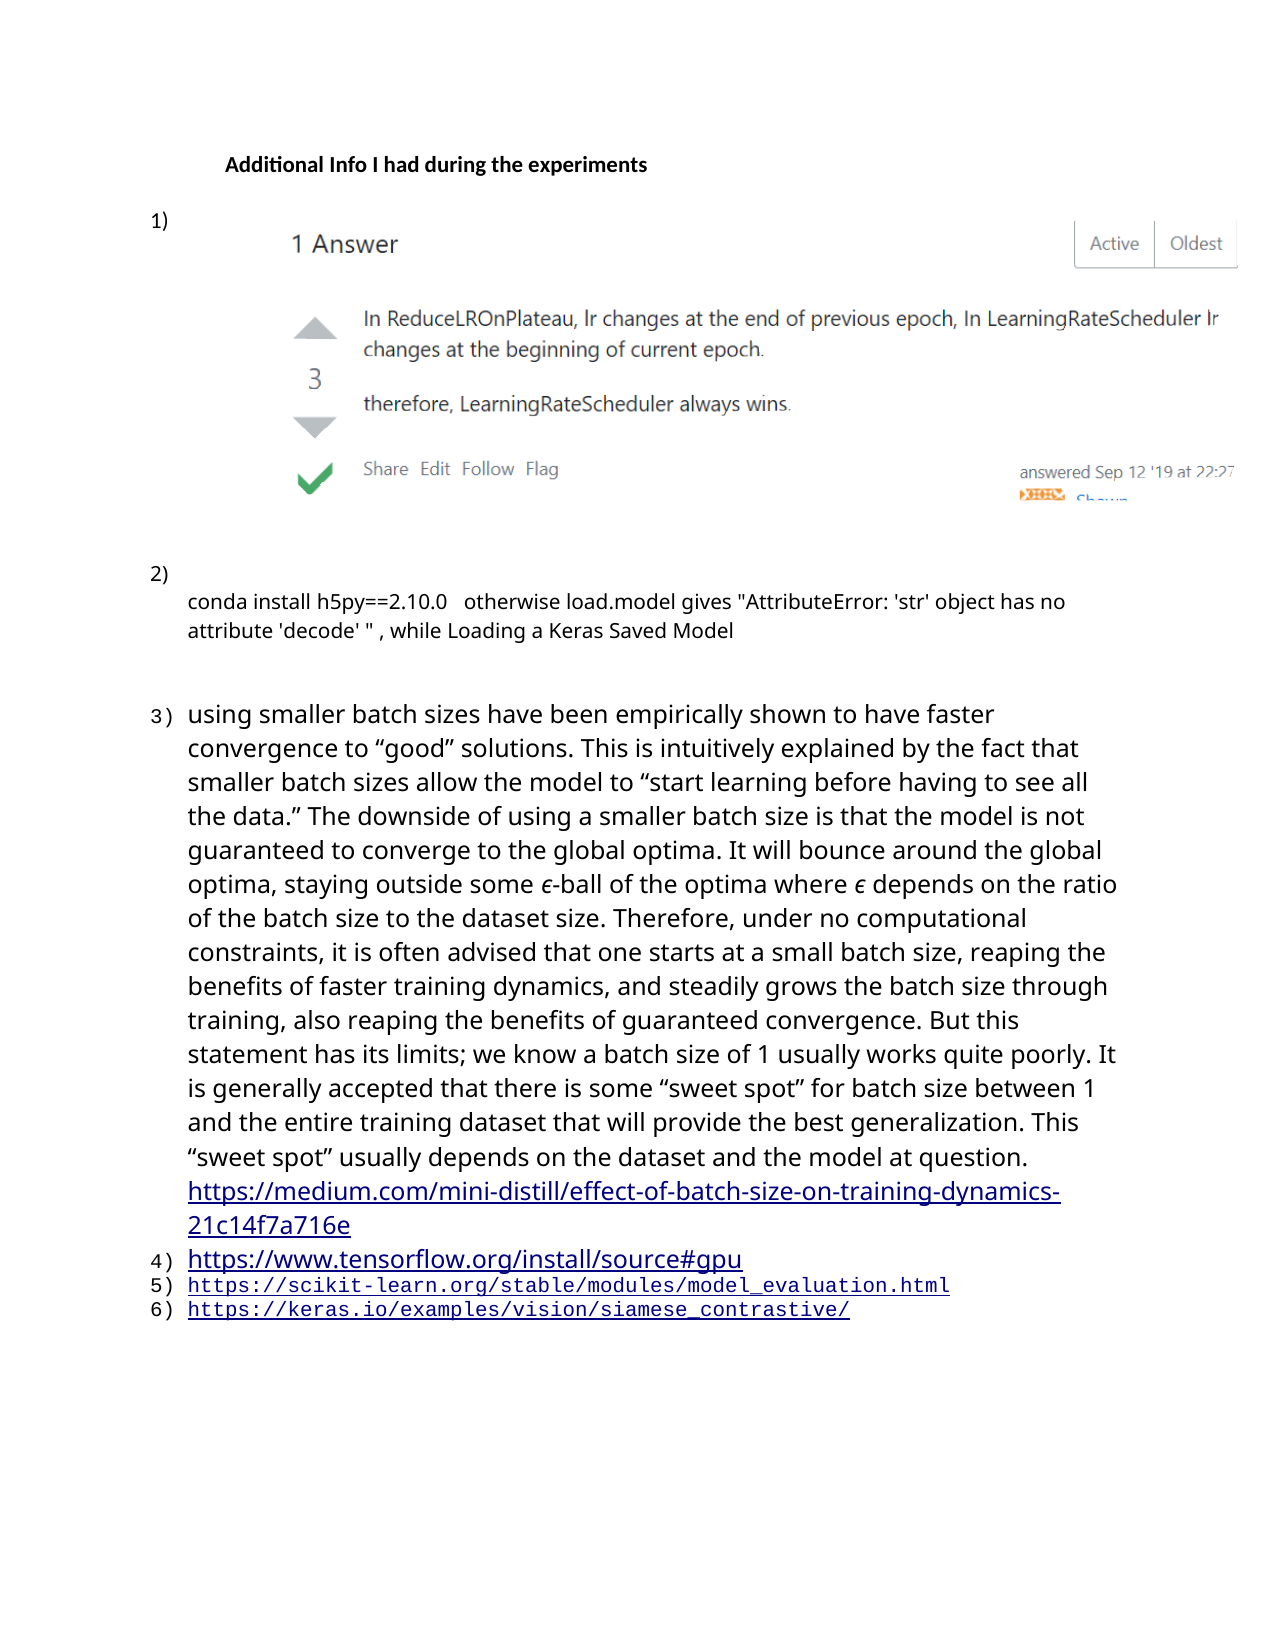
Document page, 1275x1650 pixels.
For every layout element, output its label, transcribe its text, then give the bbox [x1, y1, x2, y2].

list https://keras.io/examples/vision/siamese_contrastive/ [150, 1299, 1125, 1323]
list using smaller batch sizes have been empirically shown to have faster convergence to “good” solutions. This is intuitively explained by the fact that smaller batch sizes allow the model to “start learning before having to see all the data.” The downside of using a smaller batch size is that the model is not guaranteed to converge to the global optima. It will bounce around the global optima, staying outside some ϵ-ball of the optima where ϵ depends on the ratio of the batch size to the dataset size. Therefore, under no computational constraints, it is often advised that one starts at a small batch size, reaping the benefits of faster training dynamics, and steadily grows the batch size through training, also reaping the benefits of guaranteed convergence. But this statement has its limits; we know a batch size of 1 usually works quite poorly. It is generally accepted that there is some “sweet spot” for batch size between 1 and the entire training dataset that will provide the best generalization. This “sweet spot” usually depends on the dataset and the model at question. https://medium.com/mini-distill/effect-of-batch-size-on-training-dynamics-21c14f7a716e [150, 696, 1125, 1241]
list https://www.tensorflow.org/install/source#gpu [150, 1241, 1125, 1275]
list https://scikit-learn.org/stable/modules/model_evaluation.html [150, 1275, 1125, 1299]
text conda install h5py==2.10.0 otherwise load.model gives "AttributeError: 'str' object has no attribute 'decode' " , while Loading a Keras Saved Model [187, 587, 1125, 644]
list Additional Info I had during the experiments [225, 150, 1125, 178]
